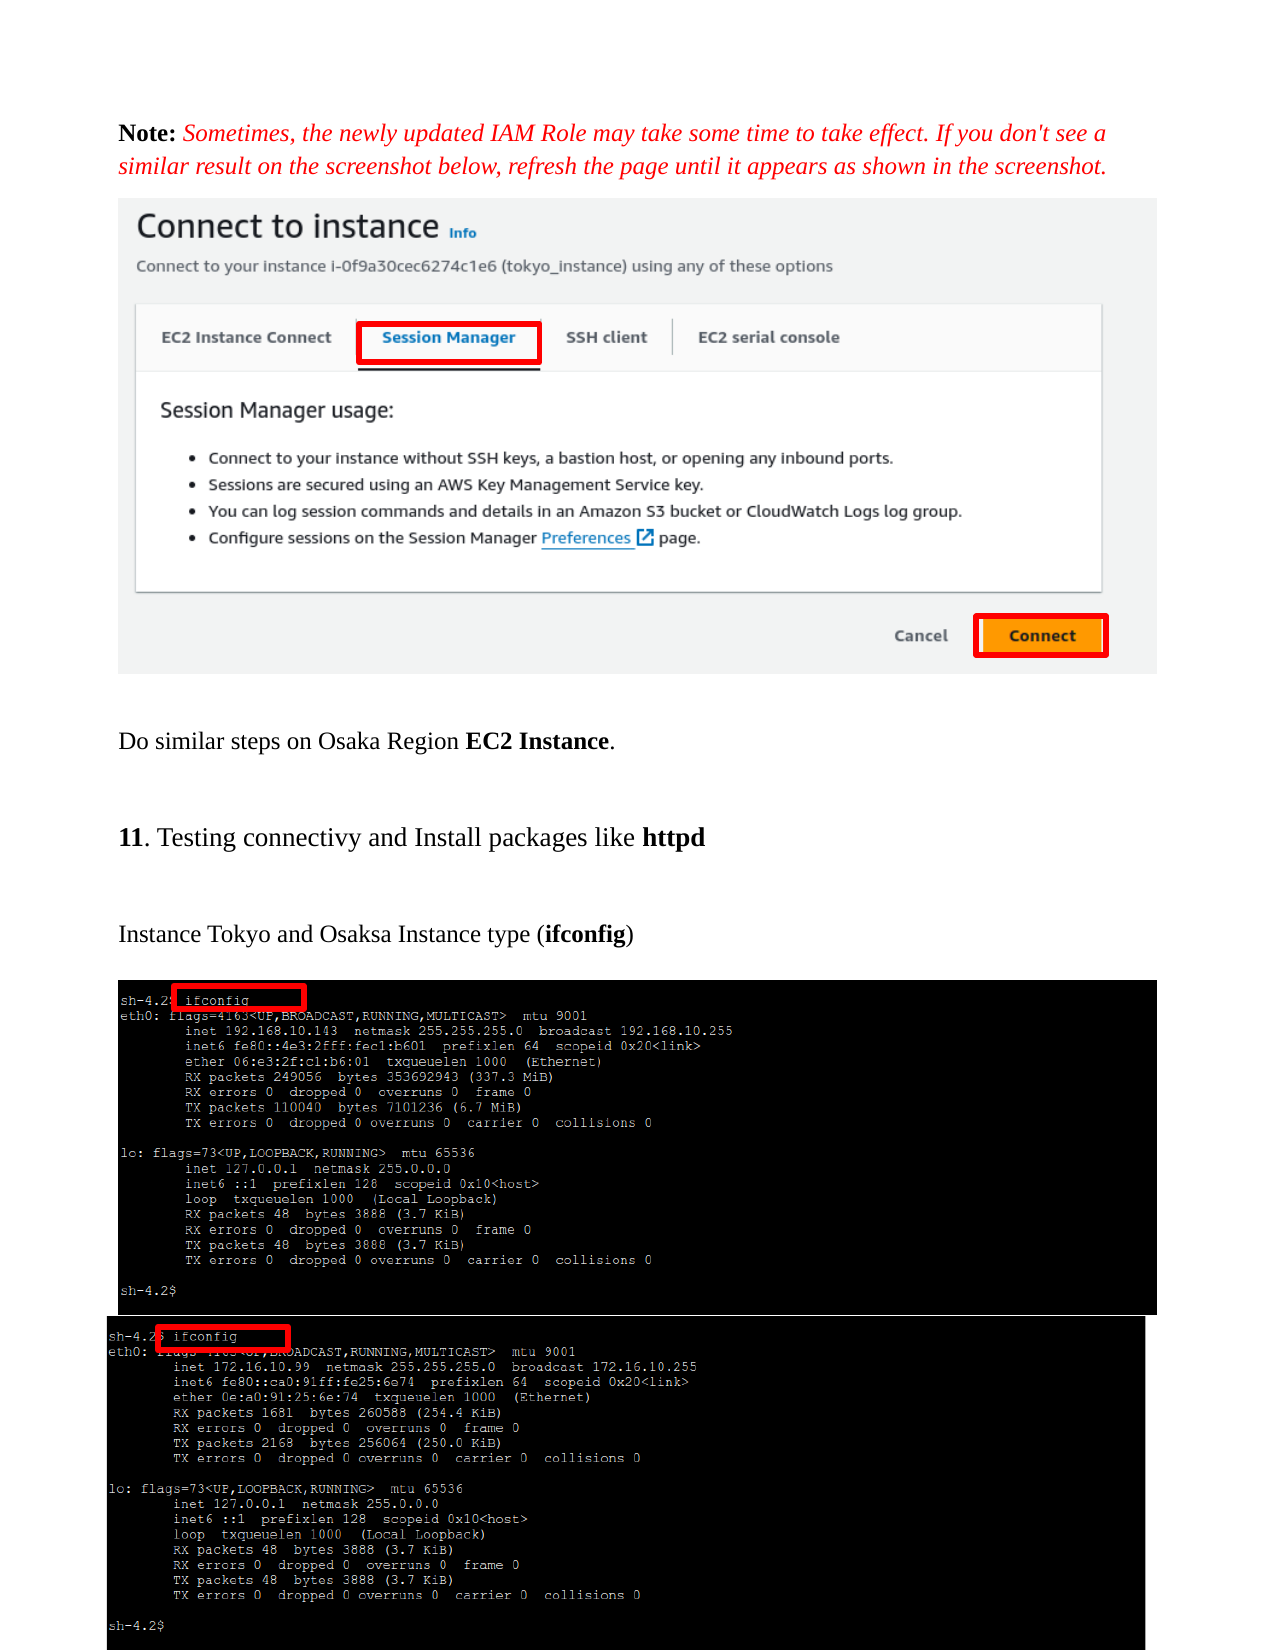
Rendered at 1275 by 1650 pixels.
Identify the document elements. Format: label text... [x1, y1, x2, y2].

text Note: Sometimes, the newly updated IAM Role may take some time to take effect. If you don't see a similar result on the screenshot below, refresh the page until it appears as shown in the screenshot. [118, 118, 1157, 180]
picture [106, 979, 1157, 1650]
picture [118, 198, 1157, 674]
text 11. Testing connectivy and Install packages like httpd [118, 821, 1157, 852]
text Do similar steps on Osaka Region EC2 Instance. [118, 726, 1157, 755]
text Instance Tokyo and Osaksa Instance type (ifconfig) [118, 919, 1157, 948]
